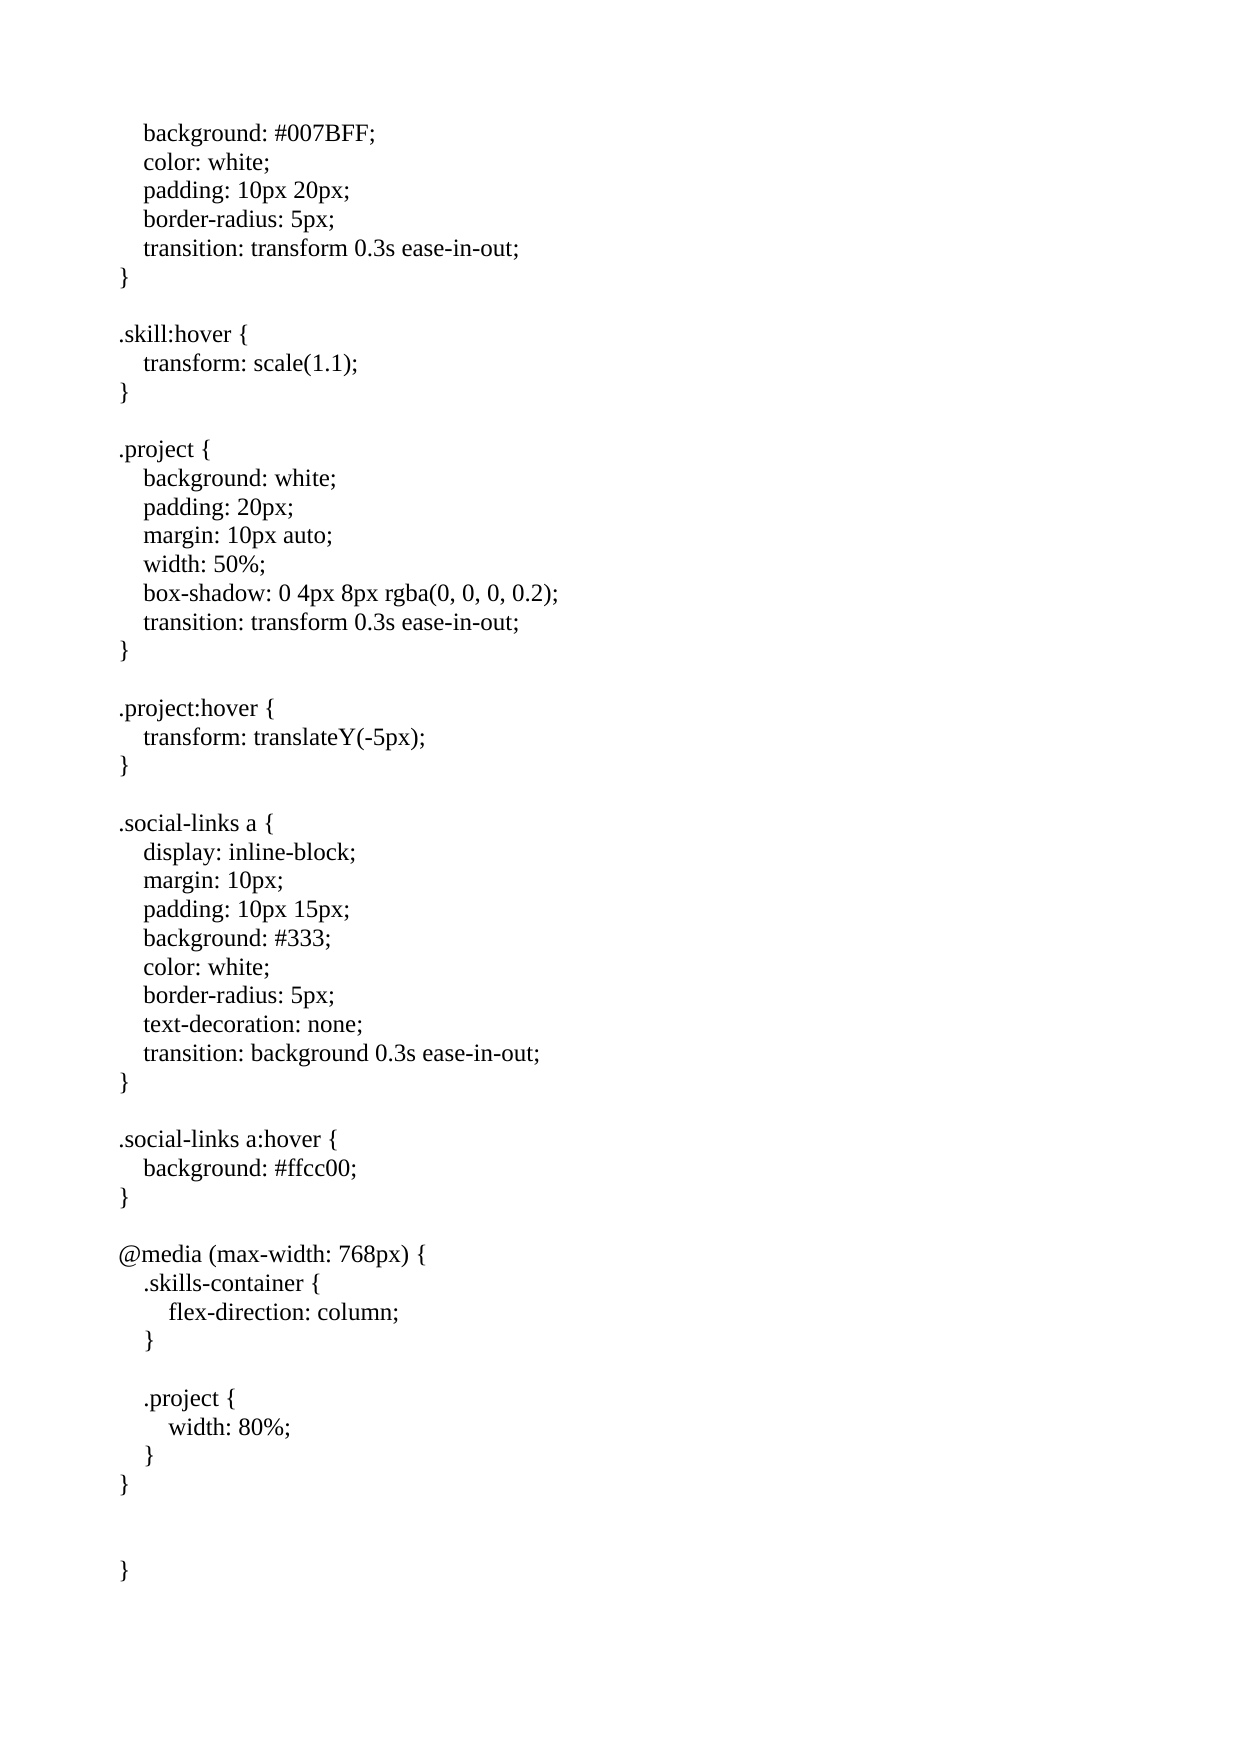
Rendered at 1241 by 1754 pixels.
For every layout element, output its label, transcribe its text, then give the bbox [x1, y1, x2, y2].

text } [118, 1527, 1122, 1613]
text background: #007BFF; color: white; padding: 10px 20px; border-radius: 5px; transition: transform 0.3s ease-in-out; } .skill:hover { transform: scale(1.1); } .project { background: white; padding: 20px; margin: 10px auto; width: 50%; box-shadow: 0 4px 8px rgba(0, 0, 0, 0.2); transition: transform 0.3s ease-in-out; } .project:hover { transform: translateY(-5px); } .social-links a { display: inline-block; margin: 10px; padding: 10px 15px; background: #333; color: white; border-radius: 5px; text-decoration: none; transition: background 0.3s ease-in-out; } .social-links a:hover { background: #ffcc00; } @media (max-width: 768px) { .skills-container { flex-direction: column; } .project { width: 80%; } } [118, 118, 1122, 1498]
